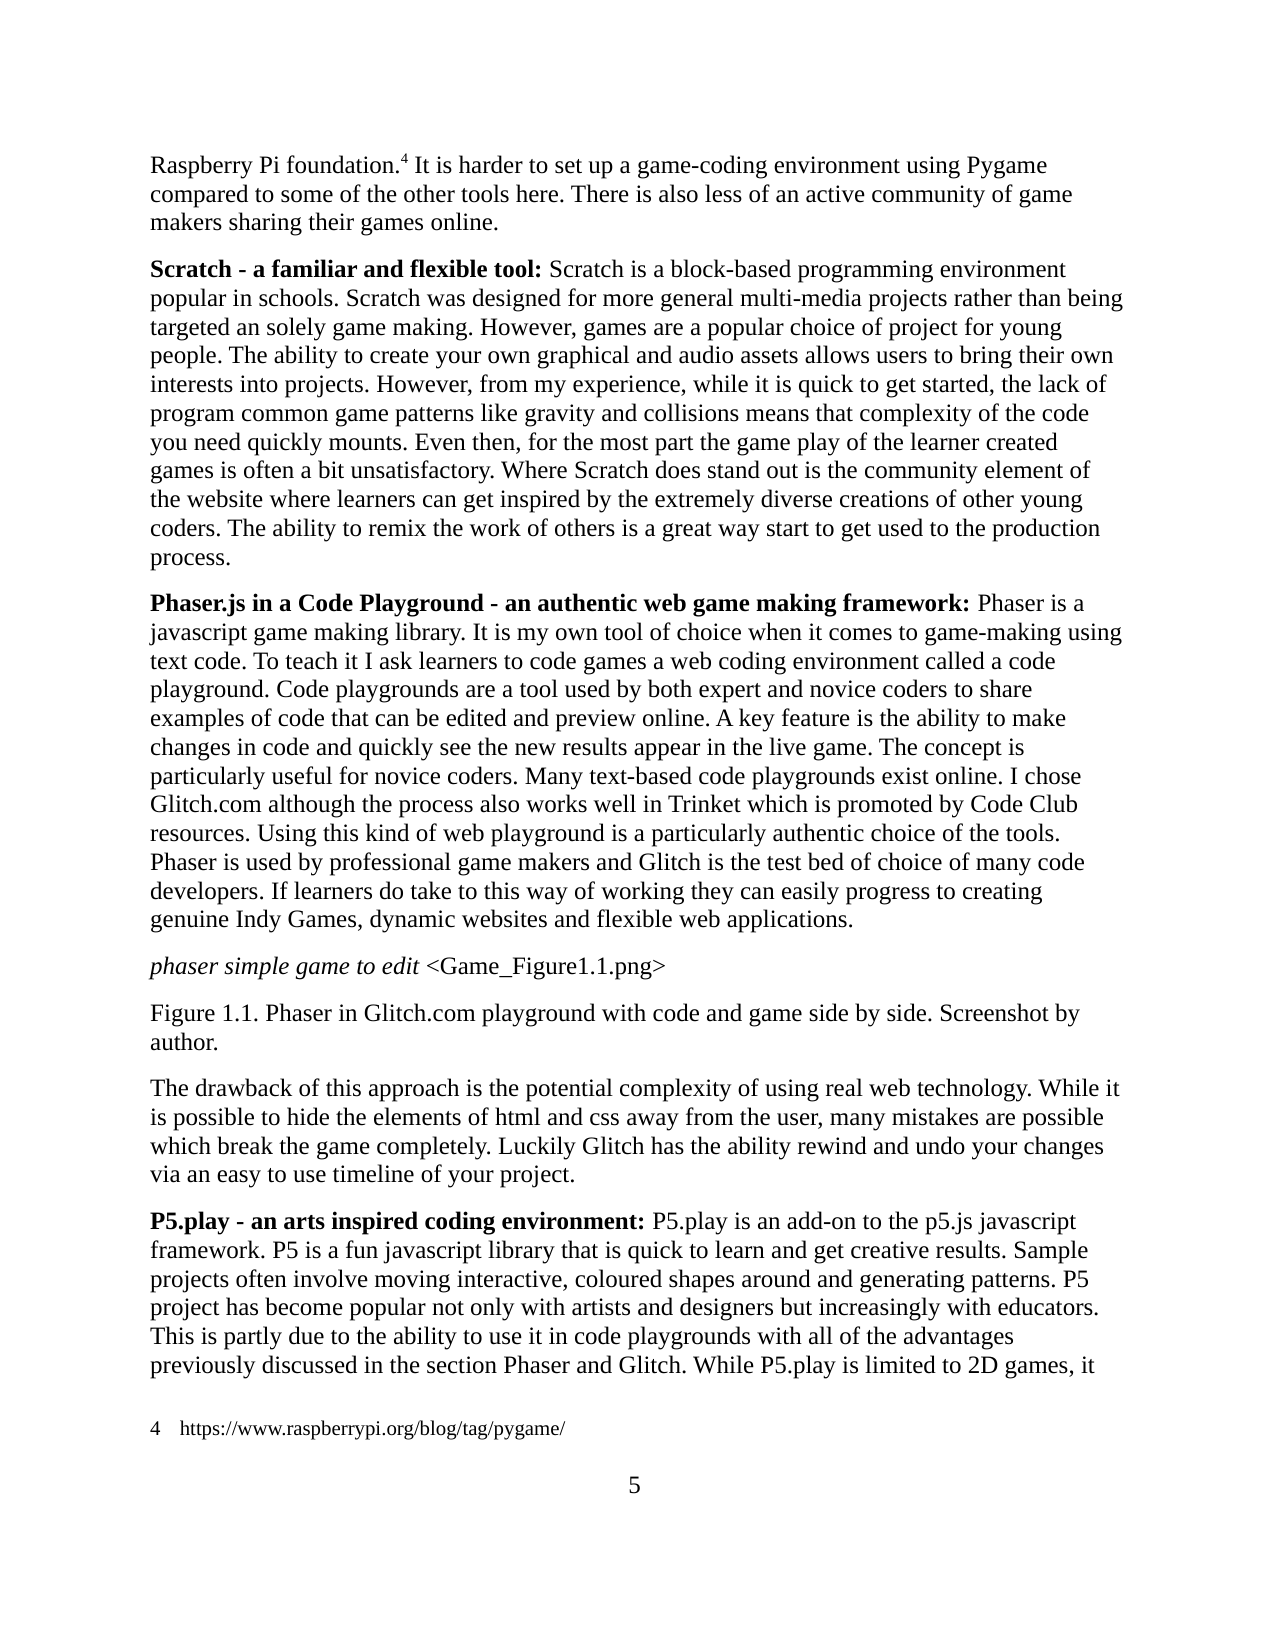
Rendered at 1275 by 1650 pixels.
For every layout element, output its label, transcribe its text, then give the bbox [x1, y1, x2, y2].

text https://www.raspberrypi.org/blog/tag/pygame/ [150, 1416, 1125, 1440]
text P5.play - an arts inspired coding environment: P5.play is an add-on to the p5.js javascript framework. P5 is a fun javascript library that is quick to learn and get creative results. Sample projects often involve moving interactive, coloured shapes around and generating patterns. P5 project has become popular not only with artists and designers but increasingly with educators. This is partly due to the ability to use it in code playgrounds with all of the advantages previously discussed in the section Phaser and Glitch. While P5.play is limited to 2D games, it [150, 1206, 1125, 1379]
text Raspberry Pi foundation. It is harder to set up a game-coding environment using Pygame compared to some of the other tools here. There is also less of an active community of game makers sharing their games online. [150, 150, 1125, 236]
text Phaser.js in a Code Playground - an authentic web game making framework: Phaser is a javascript game making library. It is my own tool of choice when it comes to game-making using text code. To teach it I ask learners to code games a web coding environment called a code playground. Code playgrounds are a tool used by both expert and novice coders to share examples of code that can be edited and preview online. A key feature is the ability to make changes in code and quickly see the new results appear in the live game. The concept is particularly useful for novice coders. Many text-based code playgrounds exist online. I chose Glitch.com although the process also works well in Trinket which is promoted by Code Club resources. Using this kind of web playground is a particularly authentic choice of the tools. Phaser is used by professional game makers and Glitch is the test bed of choice of many code developers. If learners do take to this way of working they can easily progress to creating genuine Indy Games, dynamic websites and flexible web applications. [150, 588, 1125, 933]
text Scratch - a familiar and flexible tool: Scratch is a block-based programming environment popular in schools. Scratch was designed for more general multi-media projects rather than being targeted an solely game making. However, games are a popular choice of project for young people. The ability to create your own graphical and audio assets allows users to bring their own interests into projects. However, from my experience, while it is quick to get started, the lack of program common game patterns like gravity and collisions means that complexity of the code you need quickly mounts. Even then, for the most part the game play of the learner created games is often a bit unsatisfactory. Where Scratch does stand out is the community element of the website where learners can get inspired by the extremely diverse creations of other young coders. The ability to remix the work of others is a great way start to get used to the production process. [150, 254, 1125, 570]
text phaser simple game to edit <Game_Figure1.1.png> [150, 951, 1125, 980]
text Figure 1.1. Phaser in Glitch.com playground with code and game side by side. Screenshot by author. [150, 998, 1125, 1055]
text The drawback of this approach is the potential complexity of using real web technology. While it is possible to hide the elements of html and css away from the user, many mistakes are possible which break the game completely. Luckily Glitch has the ability rewind and undo your changes via an easy to use timeline of your project. [150, 1073, 1125, 1188]
